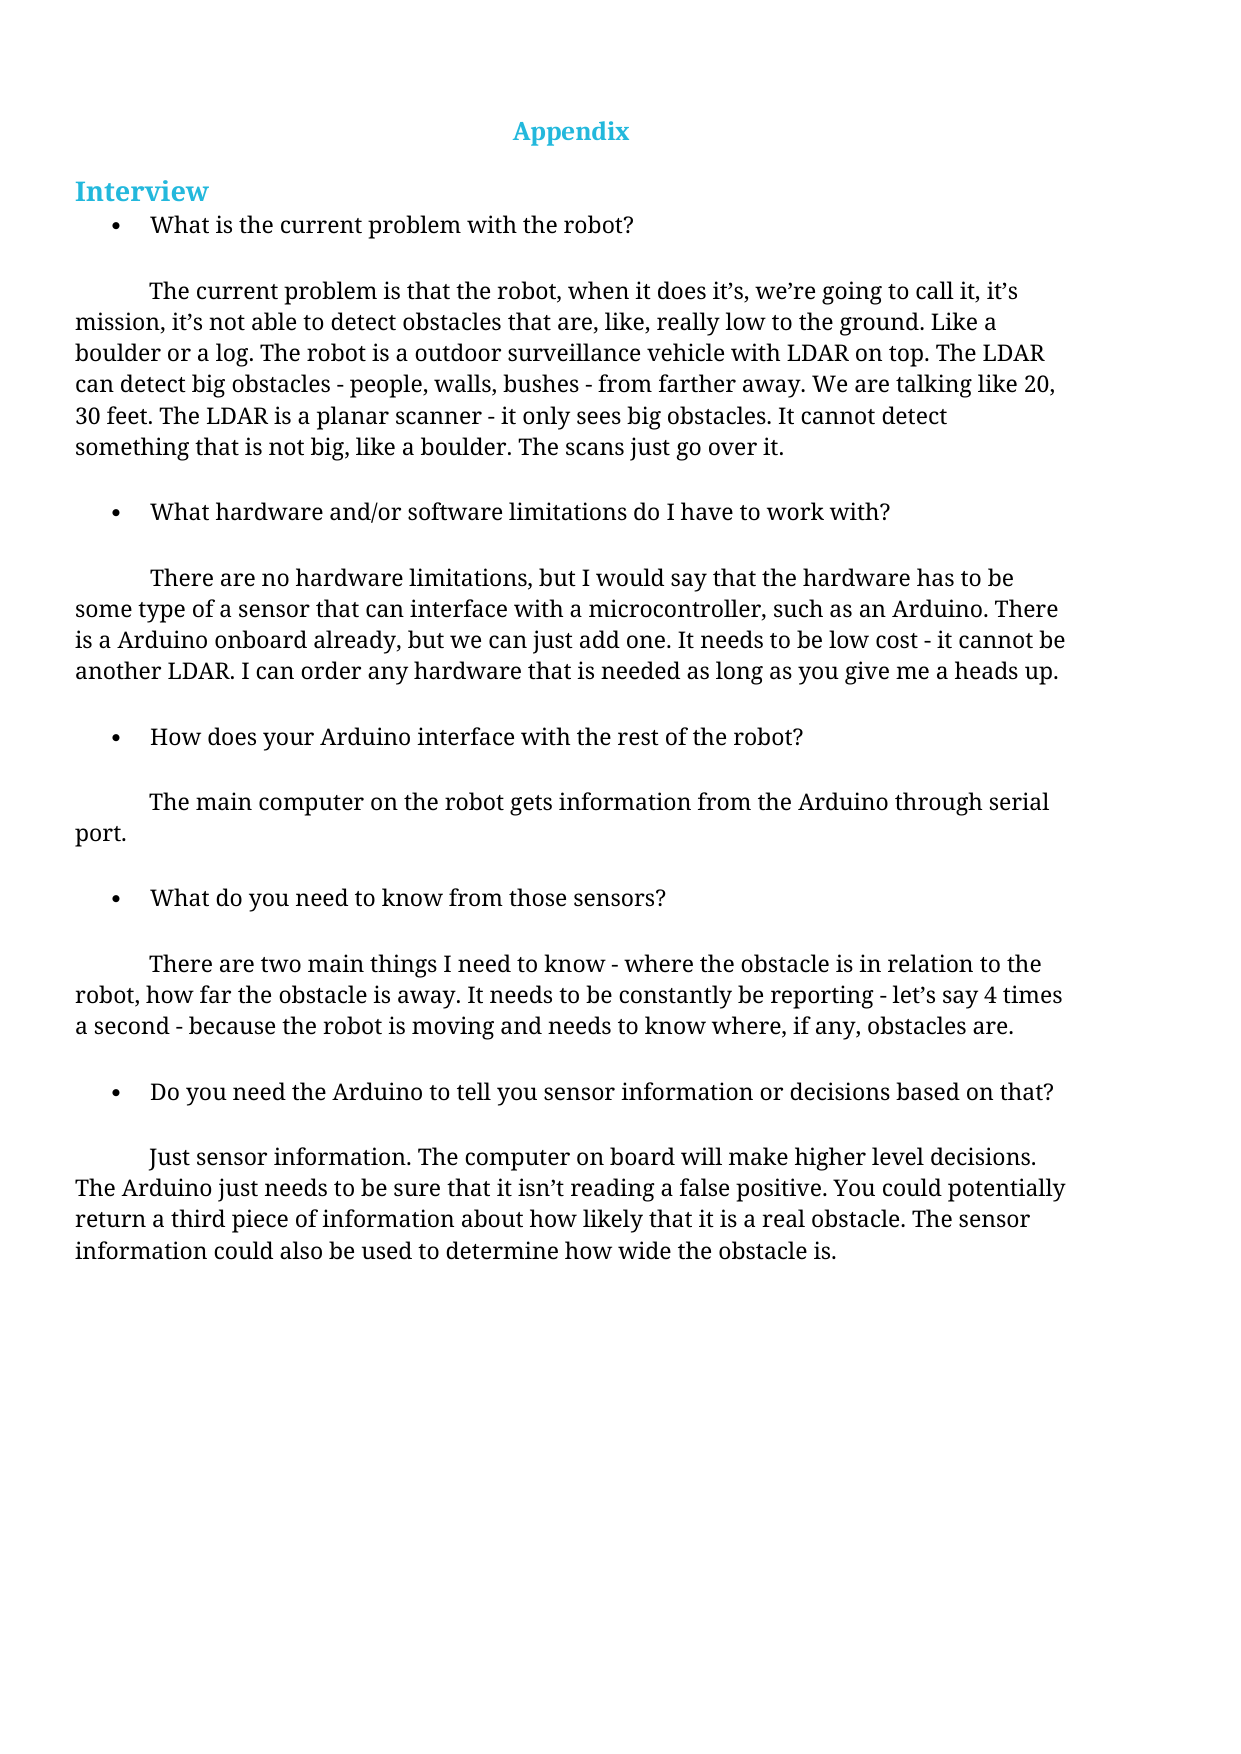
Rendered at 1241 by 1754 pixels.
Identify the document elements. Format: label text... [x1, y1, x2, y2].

text There are two main things I need to know - where the obstacle is in relation to the robot, how far the obstacle is away. It needs to be constantly be reporting - let’s say 4 times a second - because the robot is moving and needs to know where, if any, obstacles are. [75, 948, 1067, 1041]
list What hardware and/or software limitations do I have to work with? [112, 496, 1067, 527]
list What do you need to know from those sensors? [112, 882, 1067, 914]
list How does your Arduino interface with the rest of the robot? [112, 721, 1067, 752]
text Just sensor information. The computer on board will make higher level decisions. The Arduino just needs to be sure that it isn’t reading a false positive. You could potentially return a third piece of information about how likely that it is a real obstacle. The sensor information could also be used to determine how wide the obstacle is. [75, 1141, 1067, 1266]
list What is the current problem with the robot? [112, 209, 1067, 241]
text Interview [75, 172, 1067, 209]
text The main computer on the robot gets information from the Arduino through serial port. [75, 786, 1067, 848]
text There are no hardware limitations, but I would say that the hardware has to be some type of a sensor that can interface with a microcontroller, such as an Arduino. There is a Arduino onboard already, but we can just add one. It needs to be low cost - it cannot be another LDAR. I can order any hardware that is needed as long as you give me a heads up. [75, 561, 1067, 686]
text Appendix [75, 116, 1067, 147]
list Do you need the Arduino to tell you sensor information or decisions based on that? [112, 1076, 1067, 1107]
text The current problem is that the robot, when it does it’s, we’re going to call it, it’s mission, it’s not able to detect obstacles that are, like, really low to the ground. Like a boulder or a log. The robot is a outdoor surveillance vehicle with LDAR on top. The LDAR can detect big obstacles - people, walls, bushes - from farther away. We are talking like 20, 30 feet. The LDAR is a planar scanner - it only sees big obstacles. It cannot detect something that is not big, like a boulder. The scans just go over it. [75, 274, 1067, 462]
